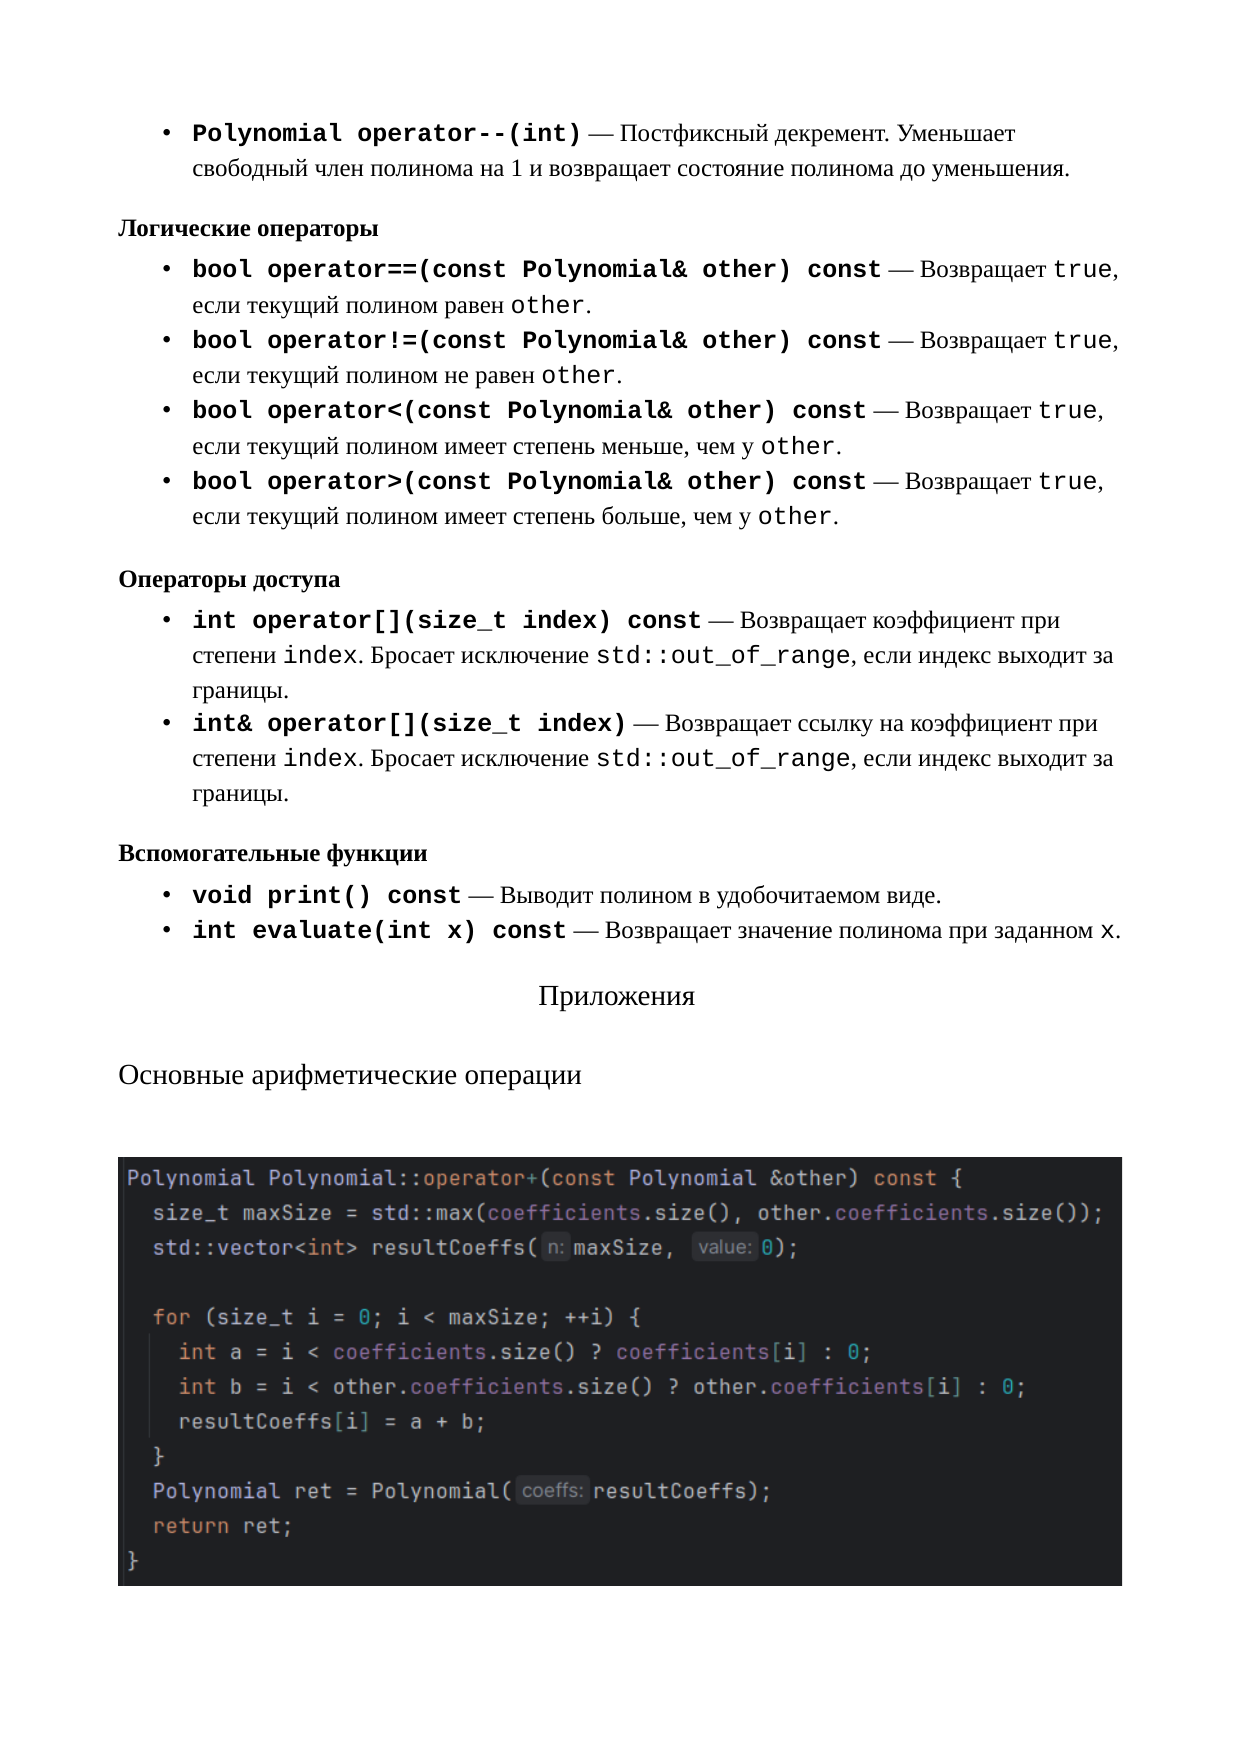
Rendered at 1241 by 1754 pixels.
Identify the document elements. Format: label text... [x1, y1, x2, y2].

list bool operator!=(const Polynomial& other) const — Возвращает true, если текущий полином не равен other. [162, 325, 1122, 391]
list int& operator[](size_t index) — Возвращает ссылку на коэффициент при степени index. Бросает исключение std::out_of_range, если индекс выходит за границы. [162, 708, 1122, 807]
list bool operator==(const Polynomial& other) const — Возвращает true, если текущий полином равен other. [162, 254, 1122, 321]
picture [118, 1157, 1123, 1586]
list int operator[](size_t index) const — Возвращает коэффициент при степени index. Бросает исключение std::out_of_range, если индекс выходит за границы. [162, 605, 1122, 704]
text Приложения [118, 978, 1122, 1045]
list bool operator>(const Polynomial& other) const — Возвращает true, если текущий полином имеет степень больше, чем у other. [162, 466, 1122, 532]
list void print() const — Выводит полином в удобочитаемом виде. [162, 880, 1122, 911]
text Основные арифметические операции [118, 1057, 1122, 1157]
subtitle Логические операторы [118, 213, 1122, 242]
list bool operator<(const Polynomial& other) const — Возвращает true, если текущий полином имеет степень меньше, чем у other. [162, 396, 1122, 462]
subtitle Вспомогательные функции [118, 838, 1122, 867]
subtitle Операторы доступа [118, 564, 1122, 592]
list int evaluate(int x) const — Возвращает значение полинома при заданном x. [162, 915, 1122, 946]
list Polynomial operator--(int) — Постфиксный декремент. Уменьшает свободный член полинома на 1 и возвращает состояние полинома до уменьшения. [162, 118, 1122, 182]
